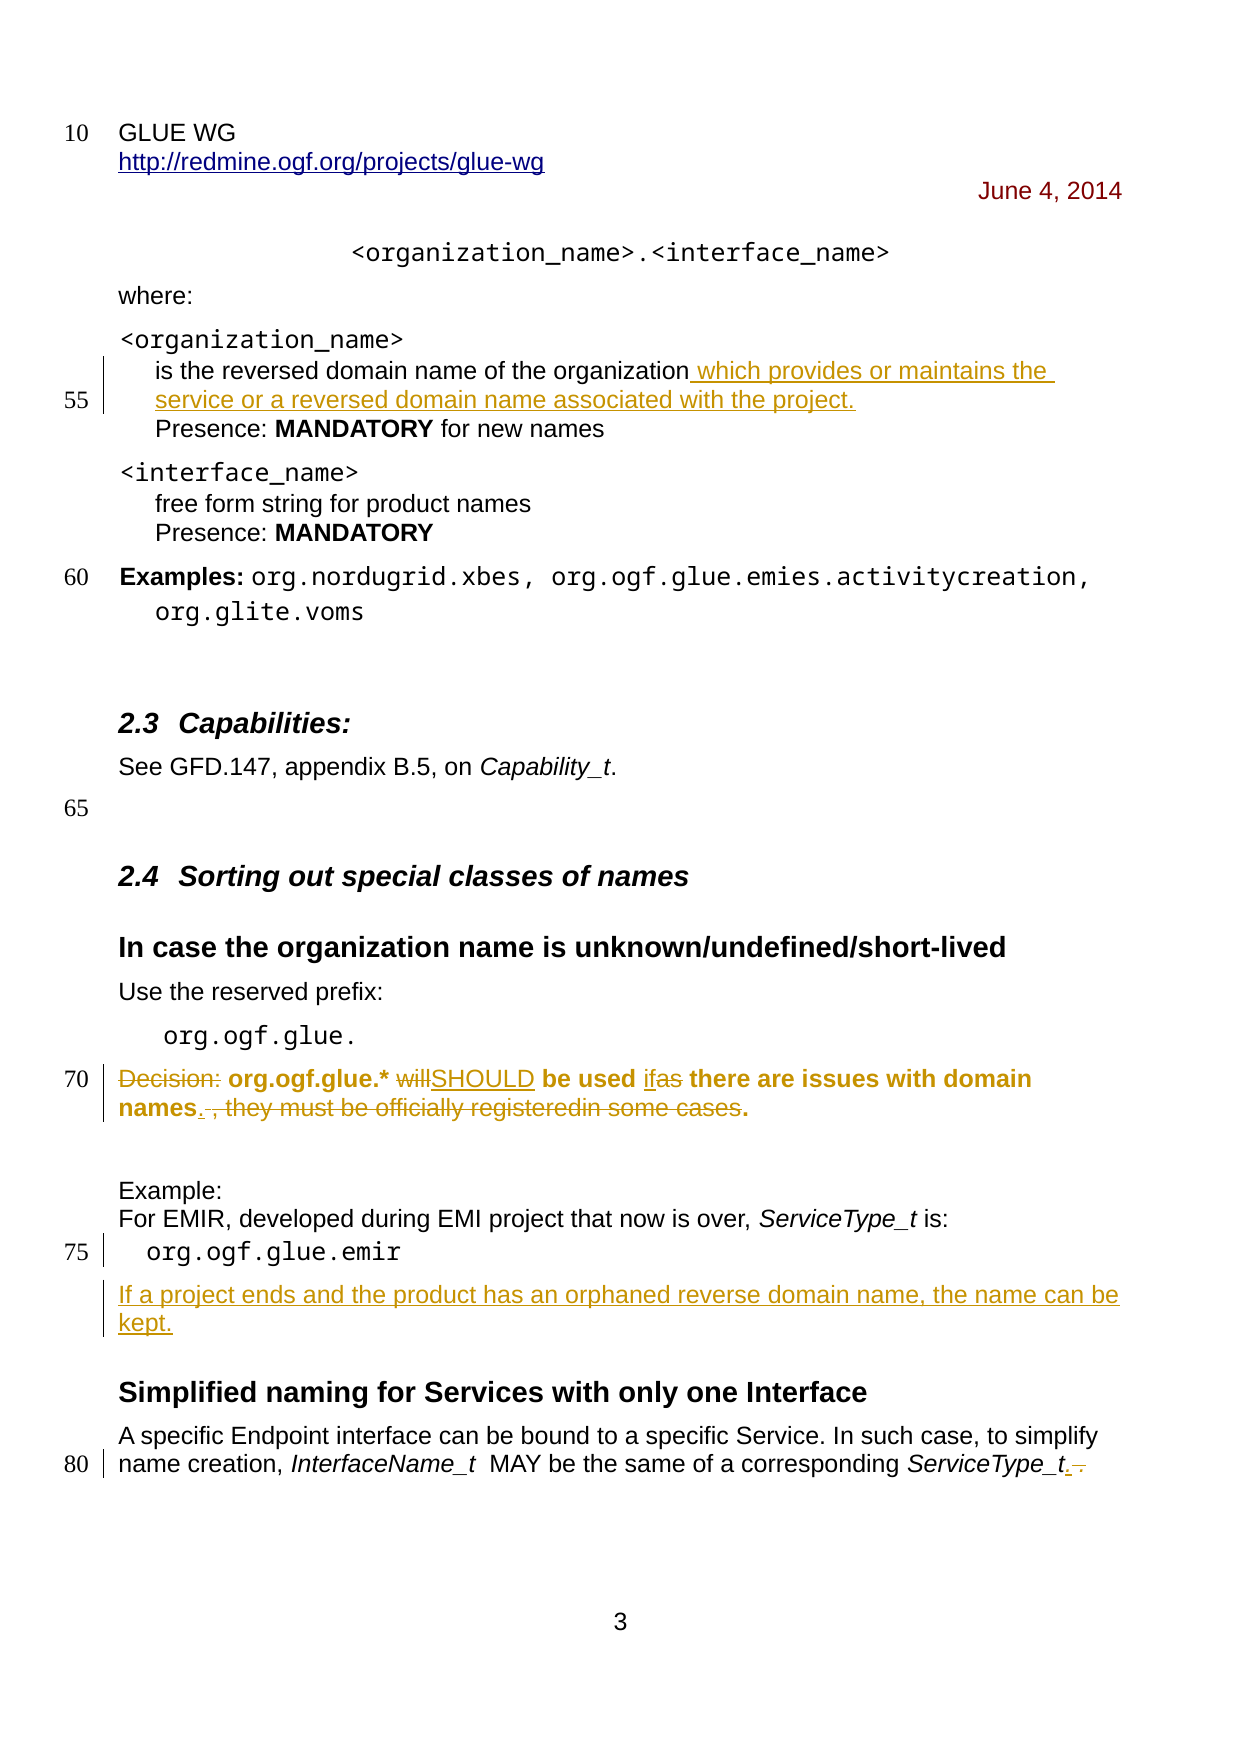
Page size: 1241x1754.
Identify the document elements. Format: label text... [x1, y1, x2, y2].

text <organization_name>.<interface_name> [118, 234, 1122, 268]
subtitle Capabilities: [118, 706, 1122, 739]
subtitle Sorting out special classes of names [118, 859, 1122, 893]
text Use the reserved prefix: [118, 977, 1122, 1005]
text Examples: org.nordugrid.xbes, org.ogf.glue.emies.activitycreation, org.glite.voms [119, 559, 1122, 627]
text A specific Endpoint interface can be bound to a specific Service. In such case, to simplify name creation, InterfaceName_t MAY be the same of a corresponding ServiceType_t. [118, 1421, 1122, 1478]
text Example: For EMIR, developed during EMI project that now is over, ServiceType_t is: org.ogf.glue.emir [118, 1176, 1122, 1267]
text where: [118, 281, 1122, 310]
text If a project ends and the product has an orphaned reverse domain name, the name can be kept. [118, 1280, 1122, 1337]
text org.ogf.glue.* SHOULD be used if there are issues with domain names.. [118, 1064, 1122, 1122]
text See GFD.147, appendix B.5, on Capability_t. [118, 752, 1122, 781]
text <interface_name> free form string for product names Presence: MANDATORY [119, 455, 1122, 547]
text <organization_name> is the reversed domain name of the organization which provides or maintains the service or a reversed domain name associated with the project. Presence: MANDATORY for new names [119, 322, 1122, 442]
subtitle Simplified naming for Services with only one Interface [118, 1375, 1122, 1408]
subtitle In case the organization name is unknown/undefined/short-lived [118, 931, 1122, 964]
text org.ogf.glue. [118, 1018, 1122, 1052]
